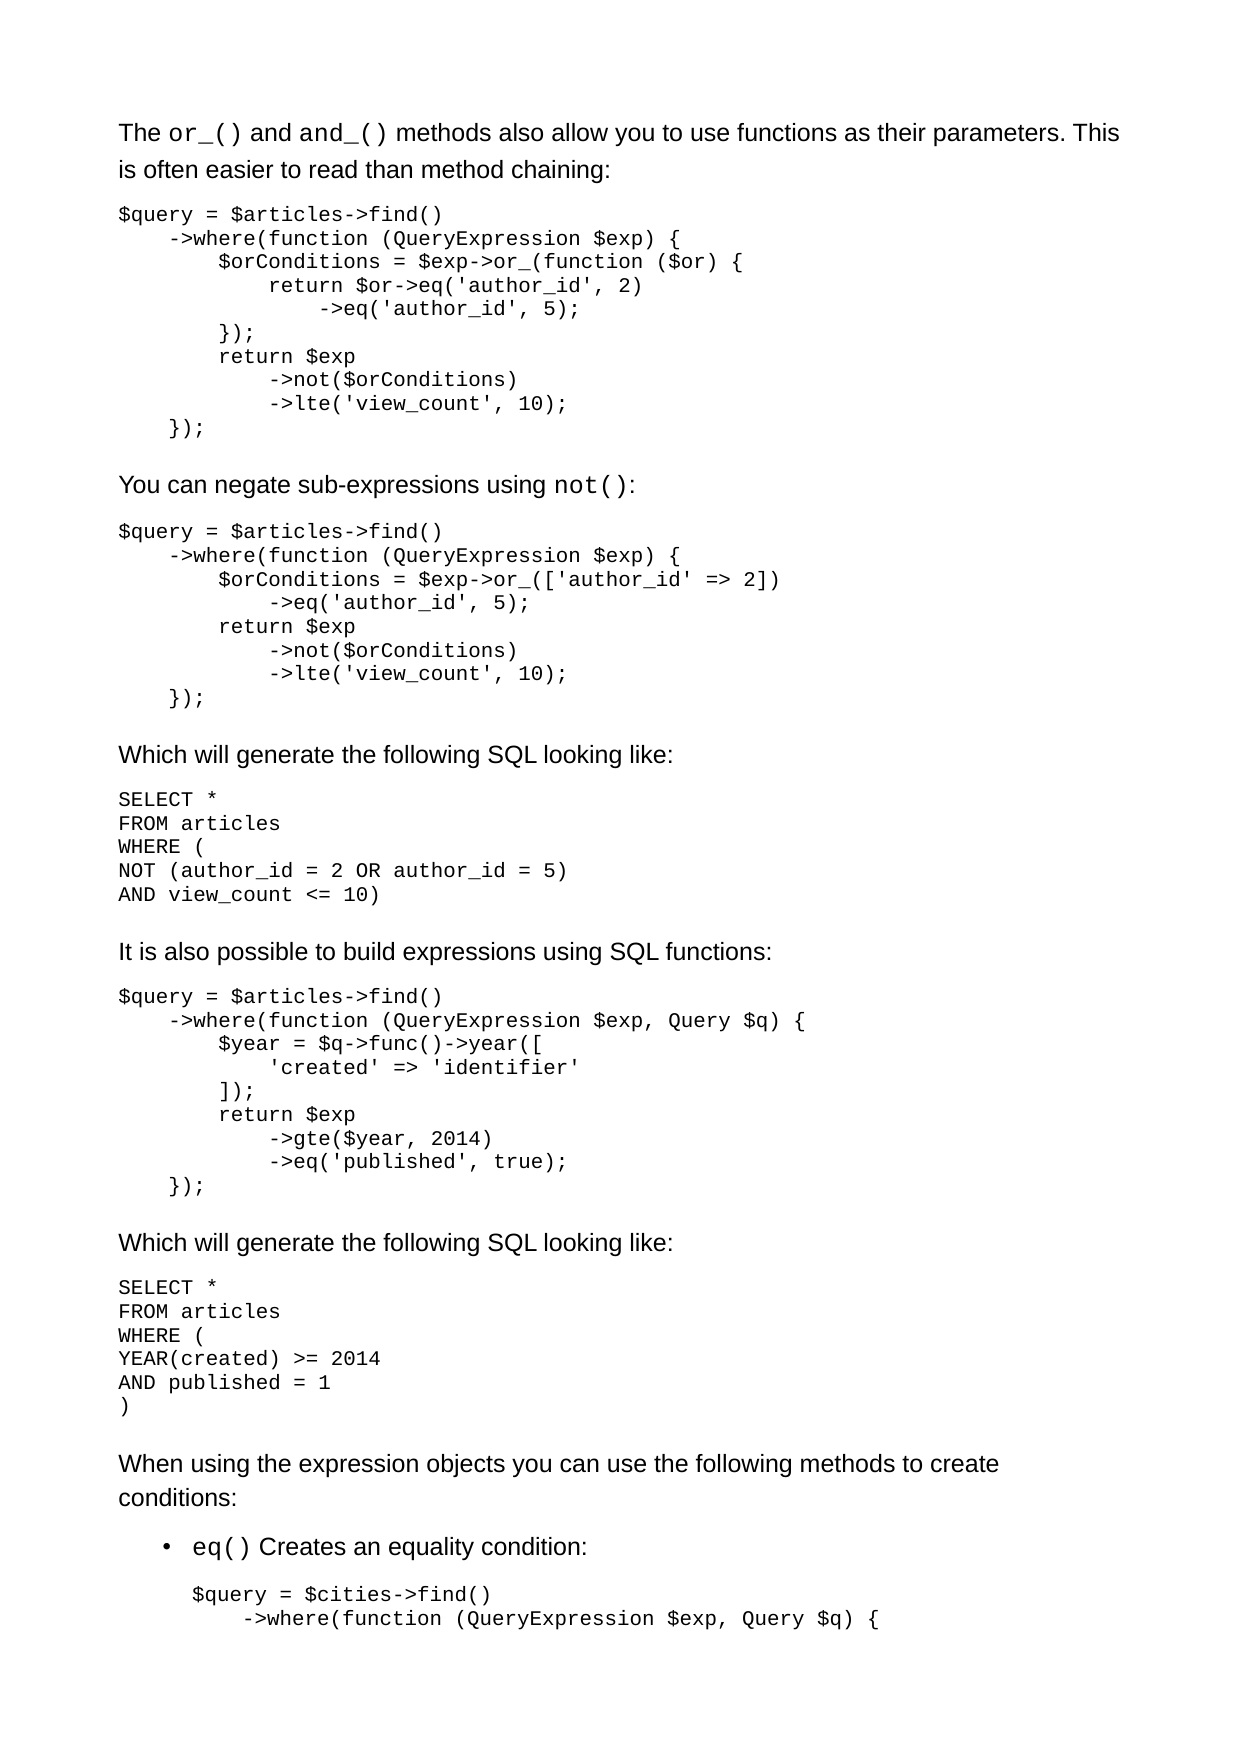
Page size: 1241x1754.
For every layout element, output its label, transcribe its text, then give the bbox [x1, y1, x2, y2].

text ->not($orConditions) [118, 369, 1122, 393]
text ->eq('author_id', 5); [118, 592, 1122, 616]
text $query = $articles->find() [118, 204, 1122, 227]
text ]); [118, 1081, 1122, 1104]
text SELECT * [118, 1277, 1122, 1301]
text $query = $articles->find() [118, 521, 1122, 545]
text return $or->eq('author_id', 2) [118, 275, 1122, 298]
text }); [118, 687, 1122, 711]
text Which will generate the following SQL looking like: [118, 1228, 1122, 1257]
text WHERE ( [118, 1324, 1122, 1348]
text ->where(function (QueryExpression $exp, Query $q) { [118, 1009, 1122, 1033]
text You can negate sub-expressions using not(): [118, 470, 1122, 501]
text FROM articles [118, 1301, 1122, 1324]
text ->gte($year, 2014) [118, 1128, 1122, 1151]
text ->lte('view_count', 10); [118, 393, 1122, 417]
text return $exp [118, 346, 1122, 369]
text NOT (author_id = 2 OR author_id = 5) [118, 860, 1122, 884]
text When using the expression objects you can use the following methods to create conditions: [118, 1449, 1122, 1512]
text YEAR(created) >= 2014 [118, 1348, 1122, 1372]
text return $exp [118, 1104, 1122, 1128]
text ->eq('published', true); [118, 1151, 1122, 1175]
text WHERE ( [118, 836, 1122, 860]
text }); [118, 322, 1122, 346]
text It is also possible to build expressions using SQL functions: [118, 937, 1122, 966]
text AND view_count <= 10) [118, 884, 1122, 907]
text $year = $q->func()->year([ [118, 1033, 1122, 1057]
text $orConditions = $exp->or_(function ($or) { [118, 251, 1122, 275]
text ->where(function (QueryExpression $exp) { [118, 227, 1122, 251]
text ->not($orConditions) [118, 640, 1122, 663]
text }); [118, 1175, 1122, 1199]
text FROM articles [118, 813, 1122, 836]
text ->lte('view_count', 10); [118, 663, 1122, 687]
text The or_() and and_() methods also allow you to use functions as their parameters. This is often easier to read than method chaining: [118, 118, 1122, 183]
text SELECT * [118, 789, 1122, 813]
text ) [118, 1396, 1122, 1419]
text ->eq('author_id', 5); [118, 298, 1122, 322]
text $orConditions = $exp->or_(['author_id' => 2]) [118, 569, 1122, 592]
text $query = $articles->find() [118, 986, 1122, 1009]
text }); [118, 417, 1122, 440]
text 'created' => 'identifier' [118, 1057, 1122, 1081]
text Which will generate the following SQL looking like: [118, 740, 1122, 769]
list ->where(function (QueryExpression $exp, Query $q) { [162, 1607, 1122, 1631]
list $query = $cities->find() [162, 1584, 1122, 1607]
list eq() Creates an equality condition: [162, 1532, 1122, 1563]
text AND published = 1 [118, 1372, 1122, 1396]
text return $exp [118, 616, 1122, 640]
text ->where(function (QueryExpression $exp) { [118, 545, 1122, 569]
